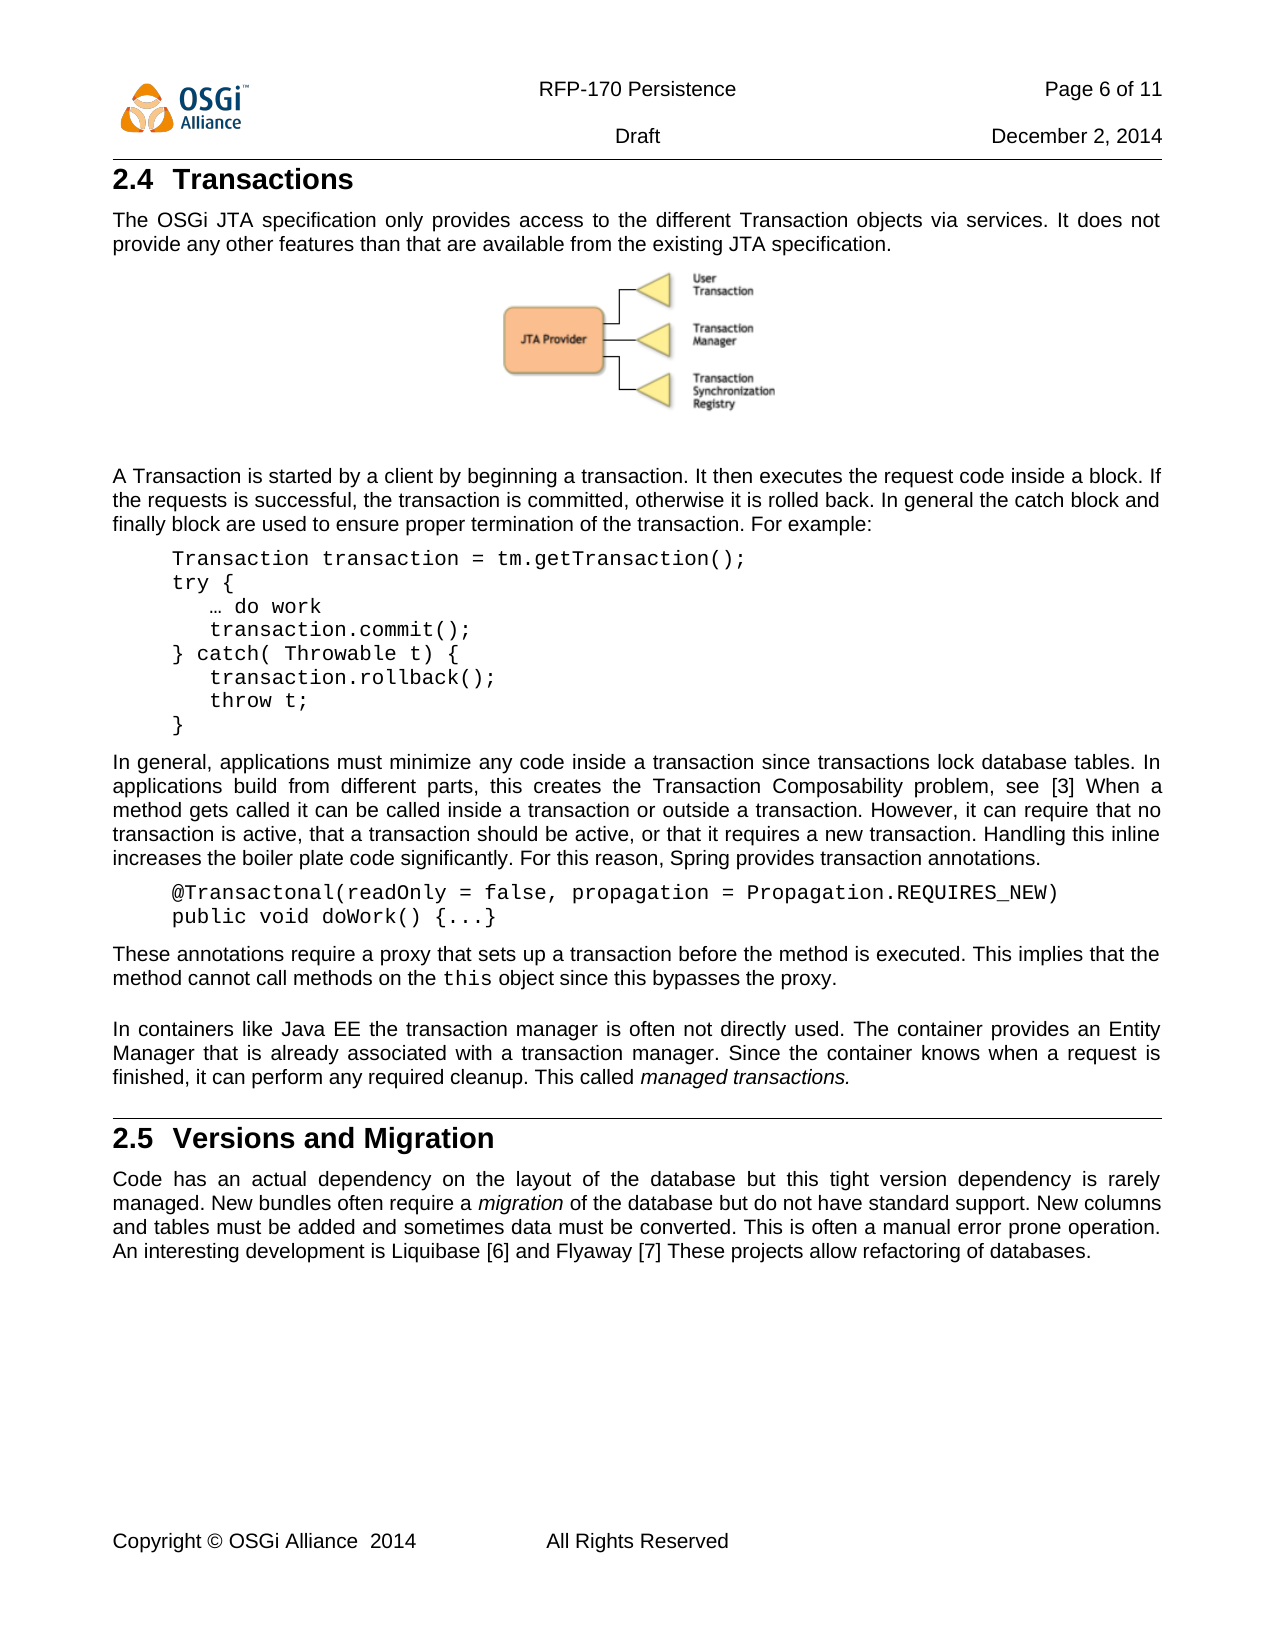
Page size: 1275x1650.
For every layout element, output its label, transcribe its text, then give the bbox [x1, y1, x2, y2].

text transaction.rollback(); [172, 667, 1162, 690]
text transaction.commit(); [172, 619, 1162, 643]
text In containers like Java EE the transaction manager is often not directly used. The container provides an Entity Manager that is already associated with a transaction manager. Since the container knows when a request is finished, it can perform any required cleanup. This called managed transactions. [112, 1017, 1162, 1089]
text try { [172, 572, 1162, 596]
subtitle Versions and Migration [112, 1119, 1162, 1155]
text … do work [172, 596, 1162, 619]
text public void doWork() {...} [172, 906, 1162, 930]
picture [500, 268, 775, 416]
text throw t; [172, 690, 1162, 714]
text The OSGi JTA specification only provides access to the different Transaction objects via services. It does not provide any other features than that are available from the existing JTA specification. [112, 208, 1162, 256]
text } [172, 714, 1162, 738]
text In general, applications must minimize any code inside a transaction since transactions lock database tables. In applications build from different parts, this creates the Transaction Composability problem, see [3]. When a method gets called it can be called inside a transaction or outside a transaction. However, it can require that no transaction is active, that a transaction should be active, or that it requires a new transaction. Handling this inline increases the boiler plate code significantly. For this reason, Spring provides transaction annotations. [112, 750, 1162, 870]
text A Transaction is started by a client by beginning a transaction. It then executes the request code inside a block. If the requests is successful, the transaction is committed, otherwise it is rolled back. In general the catch block and finally block are used to ensure proper termination of the transaction. For example: [112, 464, 1162, 536]
picture [113, 76, 257, 140]
subtitle Transactions [112, 160, 1162, 196]
text @Transactonal(readOnly = false, propagation = Propagation.REQUIRES_NEW) [172, 882, 1162, 906]
text Transaction transaction = tm.getTransaction(); [172, 548, 1162, 572]
text } catch( Throwable t) { [172, 643, 1162, 667]
text Code has an actual dependency on the layout of the database but this tight version dependency is rarely managed. New bundles often require a migration of the database but do not have standard support. New columns and tables must be added and sometimes data must be converted. This is often a manual error prone operation. An interesting development is Liquibase [6]. and Flyaway [7]. These projects allow refactoring of databases. [112, 1167, 1162, 1263]
text These annotations require a proxy that sets up a transaction before the method is executed. This implies that the method cannot call methods on the this object since this bypasses the proxy. [112, 942, 1162, 992]
